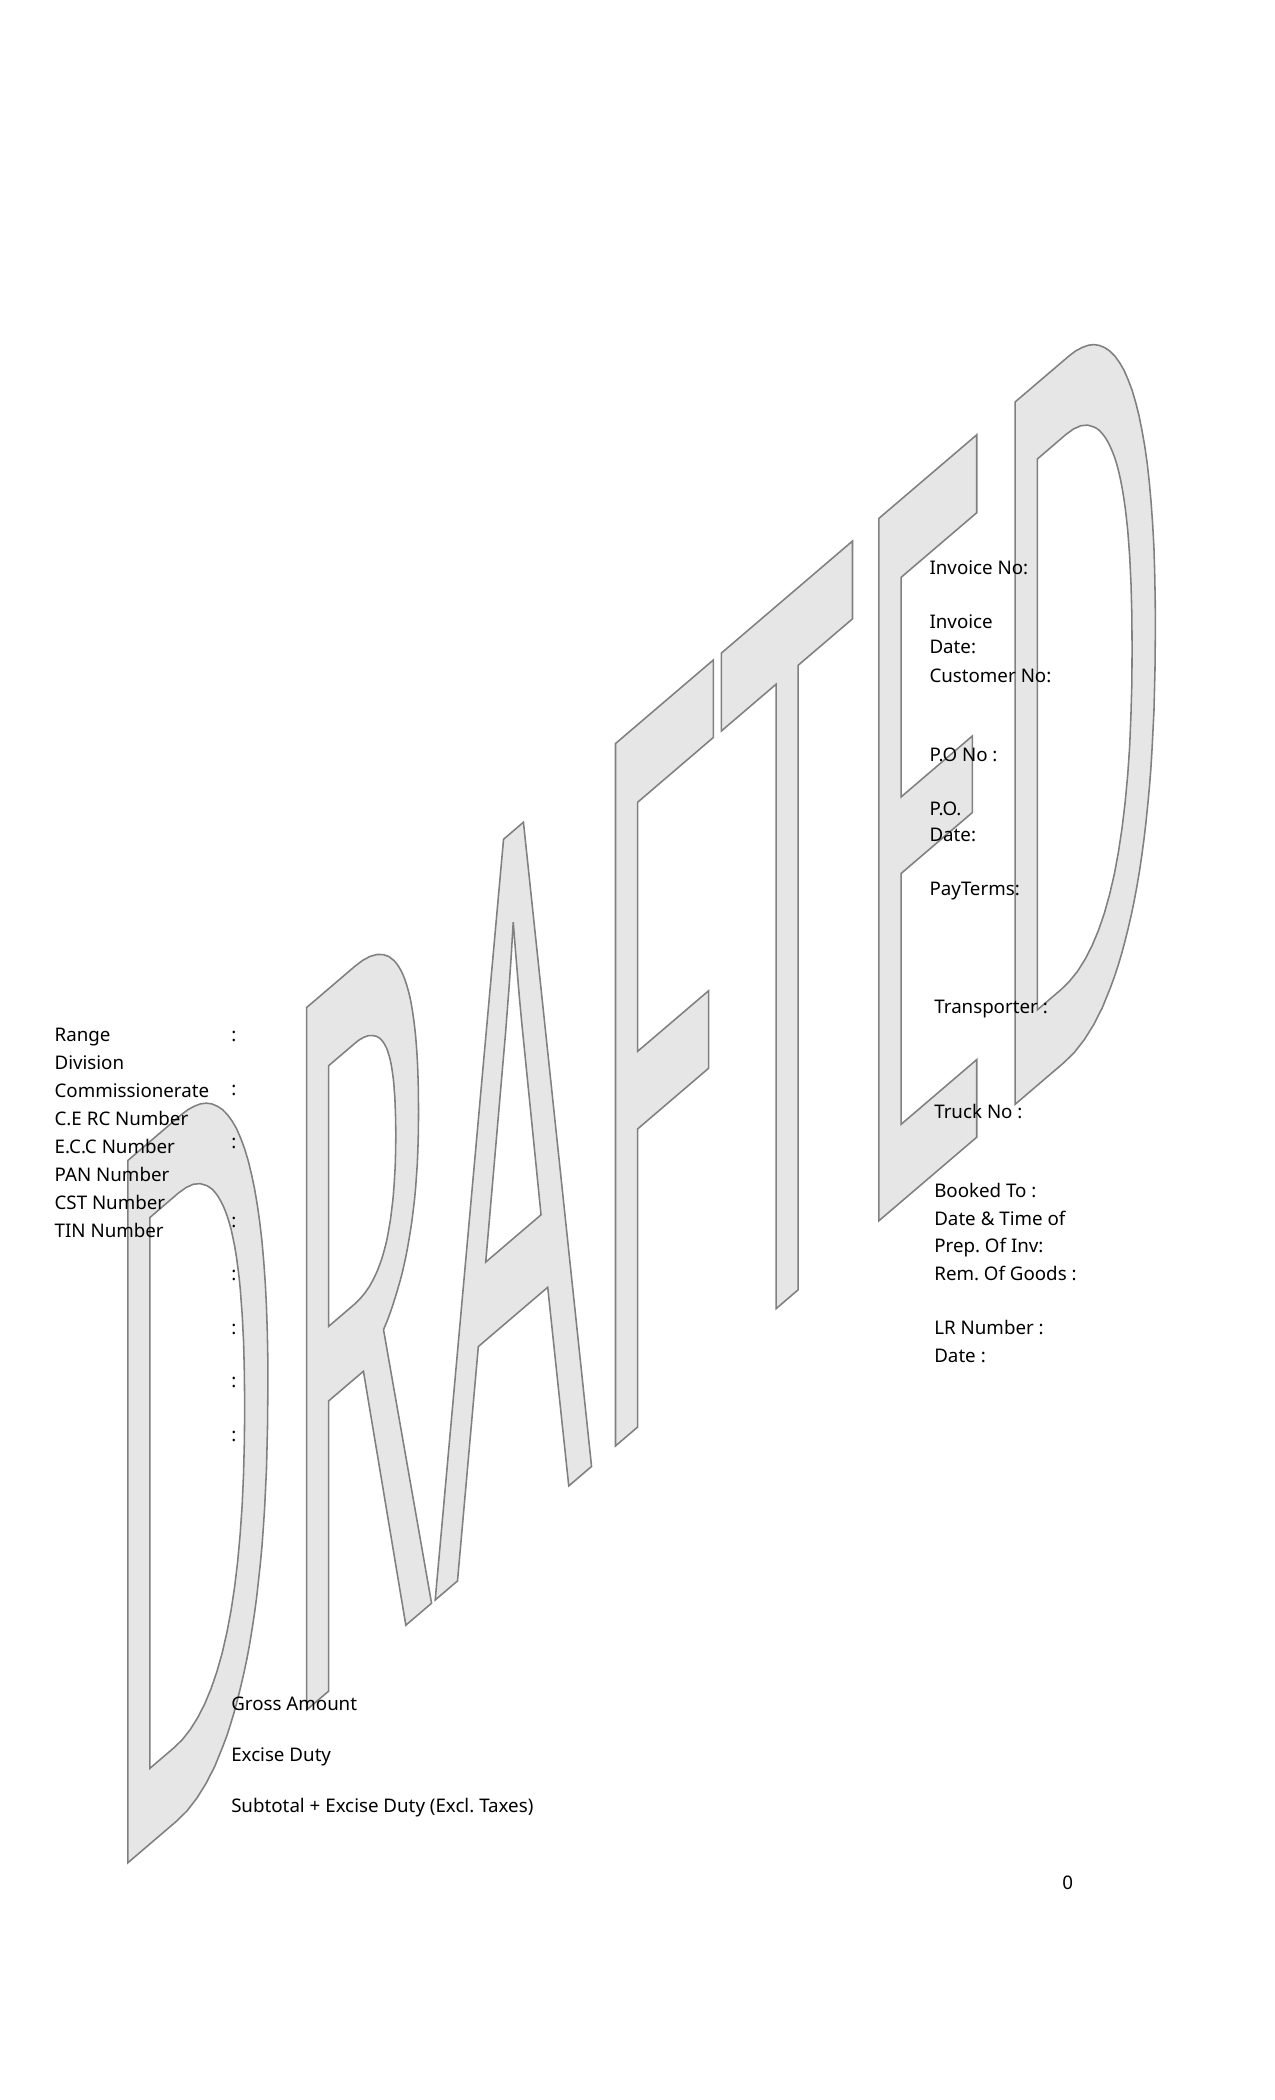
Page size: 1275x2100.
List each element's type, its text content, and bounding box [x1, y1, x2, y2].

table_cell <get_amt(line.price_unit)> <get_excise_duty(o.excise_duty_id and o.excise_duty_id.amount or 0.0)>0 <o.sale_tax_id and o.sale_tax_id.amount or 0.00>0 <get_if_freight_amt(line.freight)><z(line.freight)> [945, 1583, 1088, 2028]
table_header [462, 1483, 694, 1546]
table_cell <get_qty_mt1(line.quantity, line.uos_id and line.uos_id.name or False, o.invoice_type)> [825, 1583, 945, 2028]
table_header [44, 1483, 127, 1546]
table_header [878, 151, 1211, 239]
table_header [225, 1483, 242, 1546]
table_header [151, 1483, 225, 1546]
table_header Transporter : <o.delivery_order_id and o.delivery_order_id.transporter or ''> Truck No : <o.delivery_order_id and o.delivery_order_id.truck or ''> Booked To : <o.booked_to or ''> Date & Time of Prep. Of Inv: <o.inv_date_as_char> Rem. Of Goods : <o.rem_date_as_char> LR Number : <o.lr_no or ''> Date : <get_date(o.date_invoice)> [928, 957, 1237, 1483]
table_header <(o.cons_loca and o.cons_loca.name or '').upper()> <(o.cons_loca and o.cons_loca.street or '').upper()> <(o.cons_loca and o.cons_loca.street2 or '').upper()> <get_s3(o.cons_loca)> <(o.cons_loca and o.cons_loca.state_id.name or '').upper()> <(o.cons_loca and o.cons_loca.country_id.name or '').upper()> <(o.cons_loca and o.cons_loca.zip or '').upper()> [480, 454, 923, 957]
table_cell <for each="line in o.invoice_line"> [260, 1546, 305, 1582]
table_header Invoice No: <o.vvt_number and o.vvt_number or ''> Invoice Date:<get_date(o.date_invoice)> Customer No: <o.partner_id and o.partner_id.customer_code or ''> P.O No :<o.sale_id and o.sale_id.po_number or ''> P.O. Date:<get_date(o.sale_id.po_date)> PayTerms:<o.sale_id and o.sale_id.payment_term_id.name or ''> [924, 454, 1014, 957]
table_header [694, 1483, 825, 1546]
table_cell <for each="line in o.invoice_line"> [44, 1546, 127, 1582]
table_cell <for each="line in o.invoice_line"> [459, 1546, 1236, 1582]
table_header <c(o)> <o.cons_loca and o.cons_loca.range or ''> <c(o)> <o.cons_loca and o.cons_loca.division or ''> <c(o)> <o.cons_loca and o.cons_loca.commissionerate or ''> <c(o)> <o.cons_loca and o.cons_loca.ce_rc or ''> <c(o)> <o.cons_loca and o.cons_loca.ecc or ''> <c(o)> <o.cons_loca and o.cons_loca.pan_tin or ''> <c(o)> <o.cons_loca and o.cons_loca.cst or ''> <c(o)> <o.cons_loca and o.cons_loca.tin or ''> [662, 957, 928, 1483]
table_header <get_range_label(o)> <get_loc(o)> <get_comm(o)> <get_ce(o)> <get_ecc(o)> <get_pan(o)> <get_cst(o)> <get_tin(o)> [539, 957, 662, 1483]
table_cell <line.product_id and line.product_id.default_code or '' > [151, 1583, 225, 1765]
table_cell <line.product_id and line.product_id.default_code or '' > [44, 1583, 225, 2028]
table_header [825, 1483, 945, 1546]
table_header <get_range_label(o)> <get_loc(o)> <get_comm(o)> <get_ce(o)> <get_ecc(o)> <get_pan(o)> <get_cst(o)> <get_tin(o)> [487, 957, 540, 1259]
table_header :<o.partner_id and o.partner_id.range or ''> :<o.partner_id and o.partner_id.division or ''> :<o.partner_id and o.partner_id.commissionerate or ''> :<o.partner_id and o.partner_id.ce_rc or ''> :<o.partner_id and o.partner_id.ecc or ''> :<o.partner_id and o.partner_id.pan_tin or ''> :<o.partner_id and o.partner_id.cst or ''> :<o.partner_id and o.partner_id.tin or ''> [330, 1037, 395, 1323]
table_header [788, 239, 1212, 454]
table_header :<o.partner_id and o.partner_id.range or ''> :<o.partner_id and o.partner_id.division or ''> :<o.partner_id and o.partner_id.commissionerate or ''> :<o.partner_id and o.partner_id.ce_rc or ''> :<o.partner_id and o.partner_id.ecc or ''> :<o.partner_id and o.partner_id.pan_tin or ''> :<o.partner_id and o.partner_id.cst or ''> :<o.partner_id and o.partner_id.tin or ''> [225, 957, 365, 1483]
table_cell <get_qty_mt2(line.quantity,line.price_unit)> <get_qty_mt2(line.quantity,line.price_unit)> <get_amt(line.amount_ed)> <get_amt(o.amount_untaxed)> <get_amt(o.amount_tax)> <get_if_freight_tamt(line.quantity,line.freight)> [1088, 1583, 1236, 2028]
table_cell <(o.delivery_order_id and o.delivery_order_id.bag_detail or '').upper()> [694, 1583, 825, 2028]
table_header [945, 1483, 1088, 1546]
table_header [330, 1483, 391, 1546]
table_cell <line.product_id and line.product_id.name or ''> <o.fsh_grade or ''> <get_app(line.application_id)> Gross Amount Excise Duty Subtotal + Excise Duty (Excl. Taxes) <get_cst_lb(o.sale_tax_id and o.sale_tax_id.description or '')> <get_if_freight_lb(line.freight)> [225, 1583, 694, 2028]
table_header [44, 151, 878, 239]
table_header [44, 239, 423, 454]
table_header <get_range_label(o)> <get_loc(o)> <get_comm(o)> <get_ce(o)> <get_ecc(o)> <get_pan(o)> <get_cst(o)> <get_tin(o)> [479, 1290, 567, 1483]
table_cell <for each="line in o.invoice_line"> [151, 1546, 238, 1582]
table_header [423, 239, 788, 454]
table_header [263, 1483, 305, 1546]
table_header Range Division Commissionerate C.E RC Number E.C.C Number PAN Number CST Number TIN Number [44, 957, 225, 1483]
table_header :<o.partner_id and o.partner_id.range or ''> :<o.partner_id and o.partner_id.division or ''> :<o.partner_id and o.partner_id.commissionerate or ''> :<o.partner_id and o.partner_id.ce_rc or ''> :<o.partner_id and o.partner_id.ecc or ''> :<o.partner_id and o.partner_id.pan_tin or ''> :<o.partner_id and o.partner_id.cst or ''> :<o.partner_id and o.partner_id.tin or ''> [385, 957, 479, 1483]
table_header Invoice No: <o.vvt_number and o.vvt_number or ''> Invoice Date:<get_date(o.date_invoice)> Customer No: <o.partner_id and o.partner_id.customer_code or ''> P.O No :<o.sale_id and o.sale_id.po_number or ''> P.O. Date:<get_date(o.sale_id.po_date)> PayTerms:<o.sale_id and o.sale_id.payment_term_id.name or ''> [1122, 454, 1212, 957]
table_header [412, 1483, 444, 1546]
table_header [1046, 427, 1112, 454]
table_header <(o.partner_id and o.partner_id.name or '').upper()> <(o.partner_id and o.partner_id.street or '').upper()> <(o.partner_id and o.partner_id.street2 or '').upper()> <get_s3(o.partner_id).upper()> <(o.partner_id and o.partner_id.state_id.name or '').upper()> <(o.partner_id and o.partner_id.zip or '').upper()> <(o.partner_id and o.partner_id.country_id.name or '').upper()> [44, 454, 480, 957]
table_cell <for each="line in o.invoice_line"> [330, 1546, 397, 1582]
table_header Invoice No: <o.vvt_number and o.vvt_number or ''> Invoice Date:<get_date(o.date_invoice)> Customer No: <o.partner_id and o.partner_id.customer_code or ''> P.O No :<o.sale_id and o.sale_id.po_number or ''> P.O. Date:<get_date(o.sale_id.po_date)> PayTerms:<o.sale_id and o.sale_id.payment_term_id.name or ''> [1039, 454, 1131, 957]
table_header [1088, 1483, 1236, 1546]
